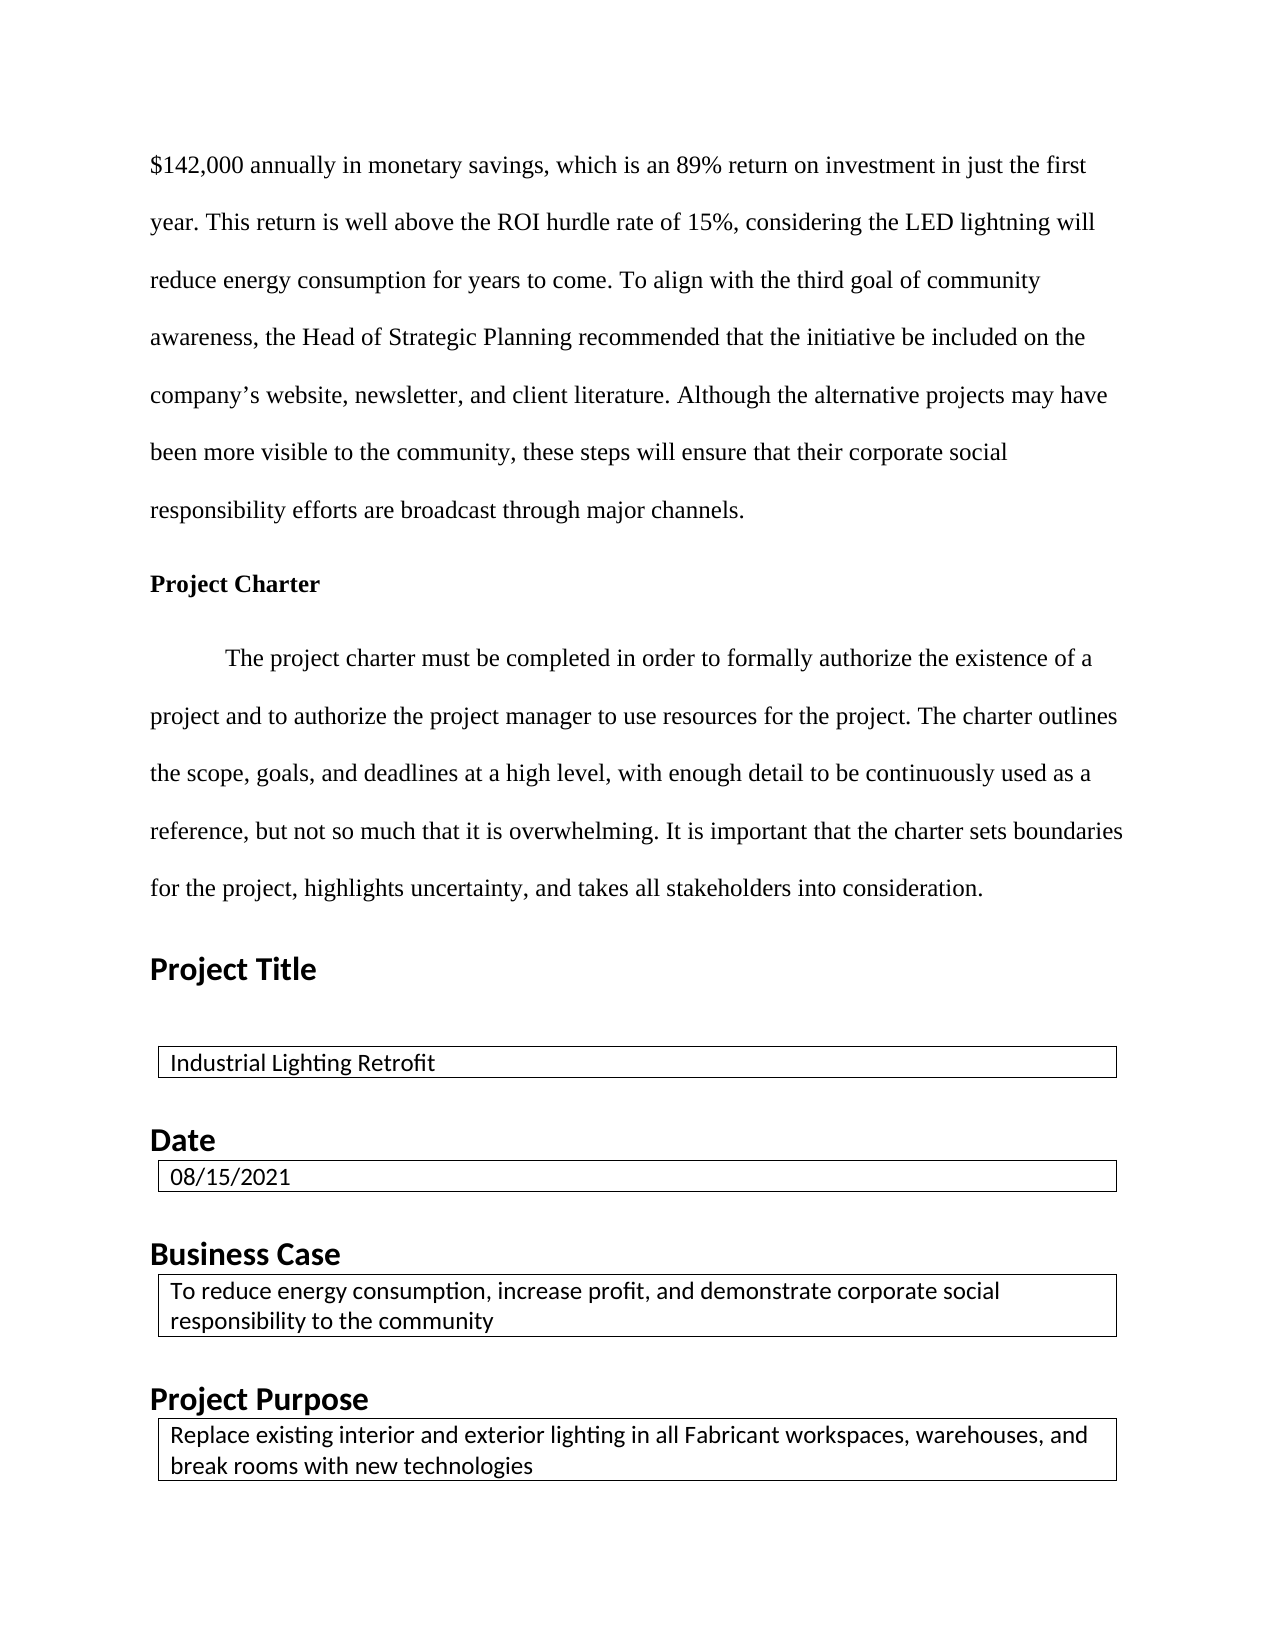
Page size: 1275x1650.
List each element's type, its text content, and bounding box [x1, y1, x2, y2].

text Project Charter [150, 569, 1125, 598]
text Project Title [150, 947, 1125, 988]
table_header 08/15/2021 [159, 1161, 1116, 1191]
text Business Case [150, 1233, 1125, 1274]
text Project Purpose [150, 1378, 1125, 1418]
text $142,000 annually in monetary savings, which is an 89% return on investment in just the first year. This return is well above the ROI hurdle rate of 15%, considering the LED lightning will reduce energy consumption for years to come. To align with the third goal of community awareness, the Head of Strategic Planning recommended that the initiative be included on the company’s website, newsletter, and client literature. Although the alternative projects may have been more visible to the community, these steps will ensure that their corporate social responsibility efforts are broadcast through major channels. [150, 150, 1125, 524]
table_header To reduce energy consumption, increase profit, and demonstrate corporate social responsibility to the community [159, 1275, 1116, 1336]
text Date [150, 1119, 1125, 1160]
table_header Industrial Lighting Retrofit [159, 1047, 1116, 1077]
text The project charter must be completed in order to formally authorize the existence of a project and to authorize the project manager to use resources for the project. The charter outlines the scope, goals, and deadlines at a high level, with enough detail to be continuously used as a reference, but not so much that it is overwhelming. It is important that the charter sets boundaries for the project, highlights uncertainty, and takes all stakeholders into consideration. [150, 643, 1125, 902]
table_header Replace existing interior and exterior lighting in all Fabricant workspaces, warehouses, and break rooms with new technologies [159, 1419, 1116, 1480]
